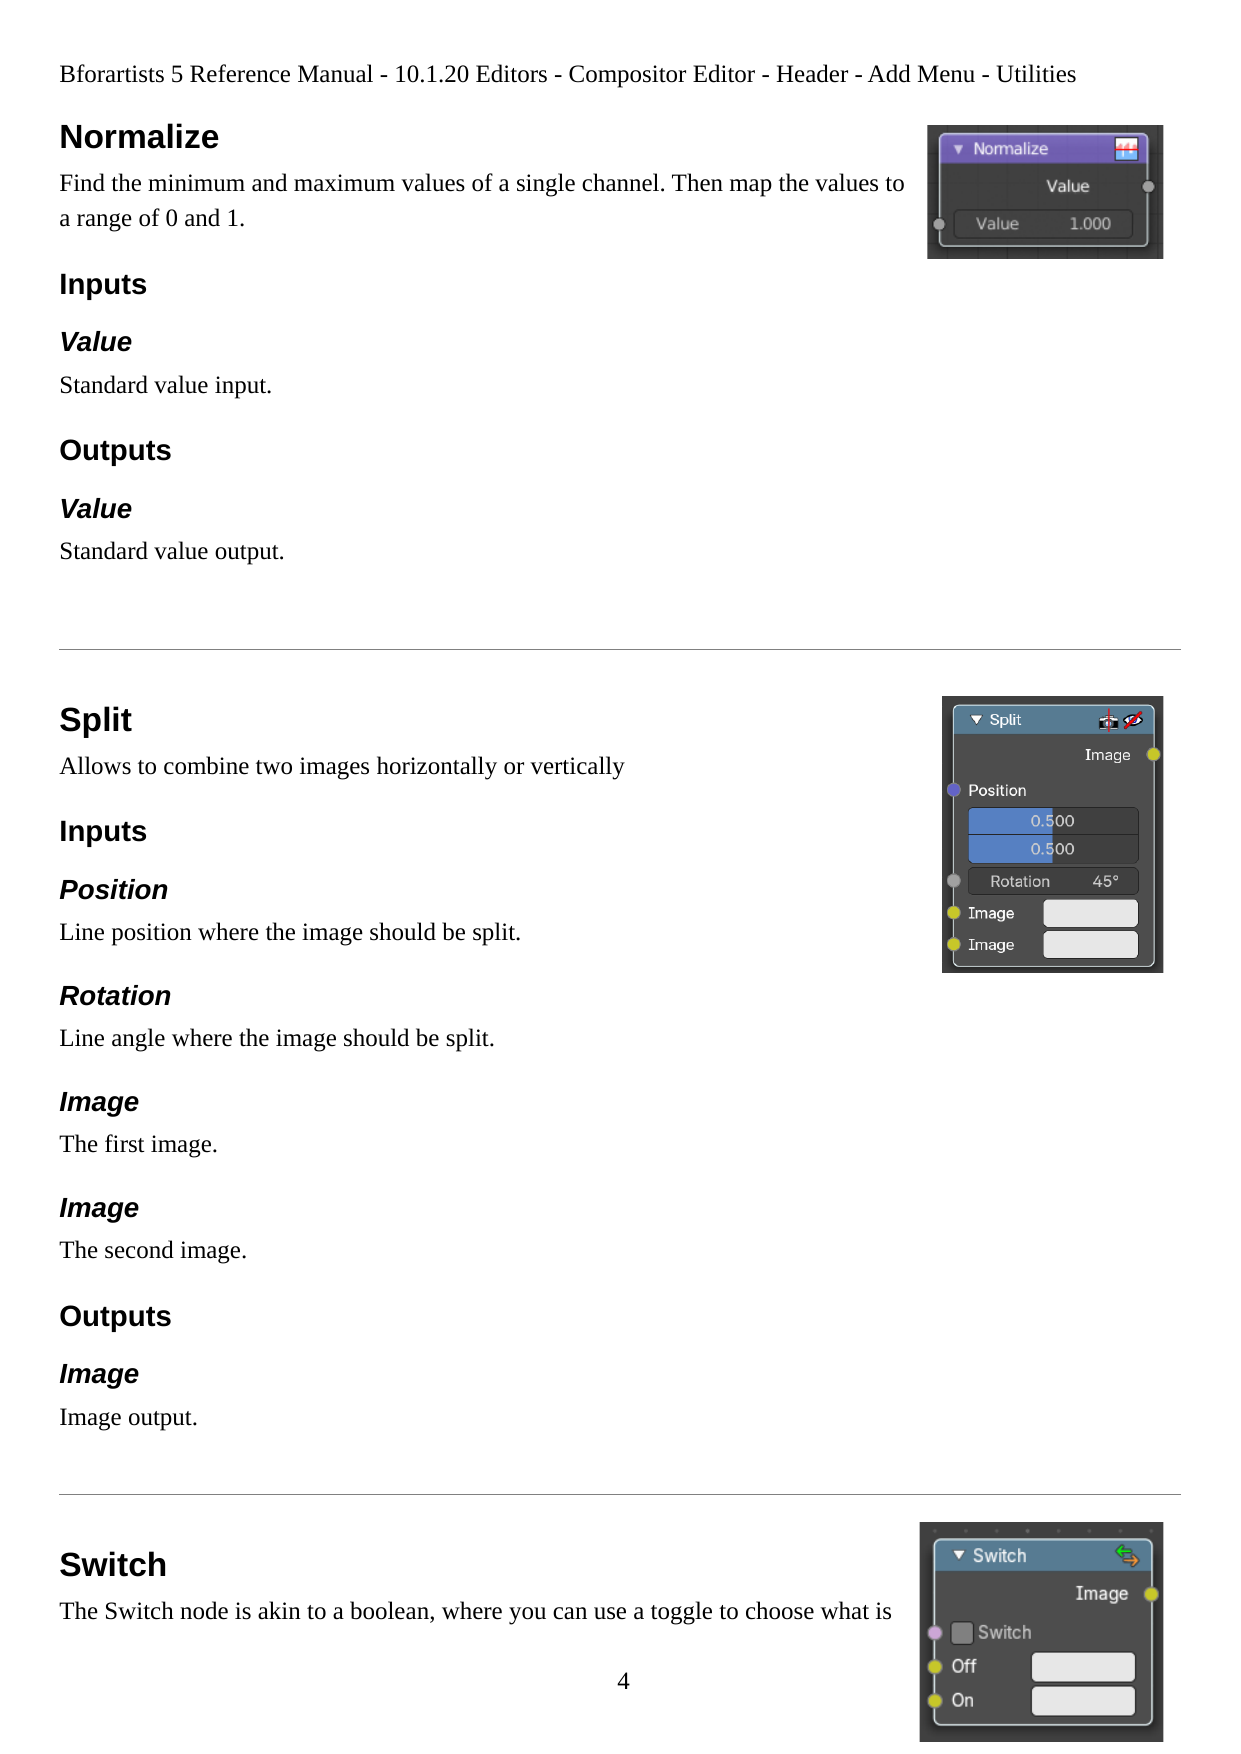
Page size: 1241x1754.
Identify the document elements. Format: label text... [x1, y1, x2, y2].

subtitle Outputs [59, 1299, 1181, 1333]
subtitle Image [59, 1358, 1181, 1389]
subtitle [1164, 699, 1181, 738]
subtitle Value [59, 325, 1181, 357]
subtitle Switch [59, 1545, 919, 1583]
subtitle Normalize [59, 117, 1181, 156]
subtitle Inputs [59, 267, 1181, 300]
subtitle Image [59, 1191, 1181, 1223]
subtitle Outputs [59, 433, 1181, 467]
text The Switch node is akin to a boolean, where you can use a toggle to choose what is [59, 1596, 919, 1625]
text Line angle where the image should be split. [59, 1023, 1181, 1052]
text The first image. [59, 1129, 1181, 1158]
text Standard value input. [59, 370, 1181, 398]
text Image output. [59, 1402, 1181, 1431]
subtitle Inputs [59, 814, 942, 848]
subtitle [1164, 1545, 1181, 1583]
subtitle Rotation [59, 979, 1181, 1011]
subtitle Image [59, 1085, 1181, 1117]
picture [927, 125, 1164, 259]
subtitle Value [59, 492, 1181, 524]
text Find the minimum and maximum values of a single channel. Then map the values to a range of 0 and 1. [59, 168, 927, 232]
text Line position where the image should be split. [59, 917, 942, 946]
picture [942, 696, 1164, 973]
text Allows to combine two images horizontally or vertically [59, 751, 942, 779]
text Standard value output. [59, 536, 1181, 565]
subtitle [1164, 873, 1181, 905]
subtitle Split [59, 699, 942, 738]
text The second image. [59, 1235, 1181, 1264]
subtitle Position [59, 873, 942, 905]
subtitle [1164, 814, 1181, 848]
picture [919, 1522, 1164, 1742]
